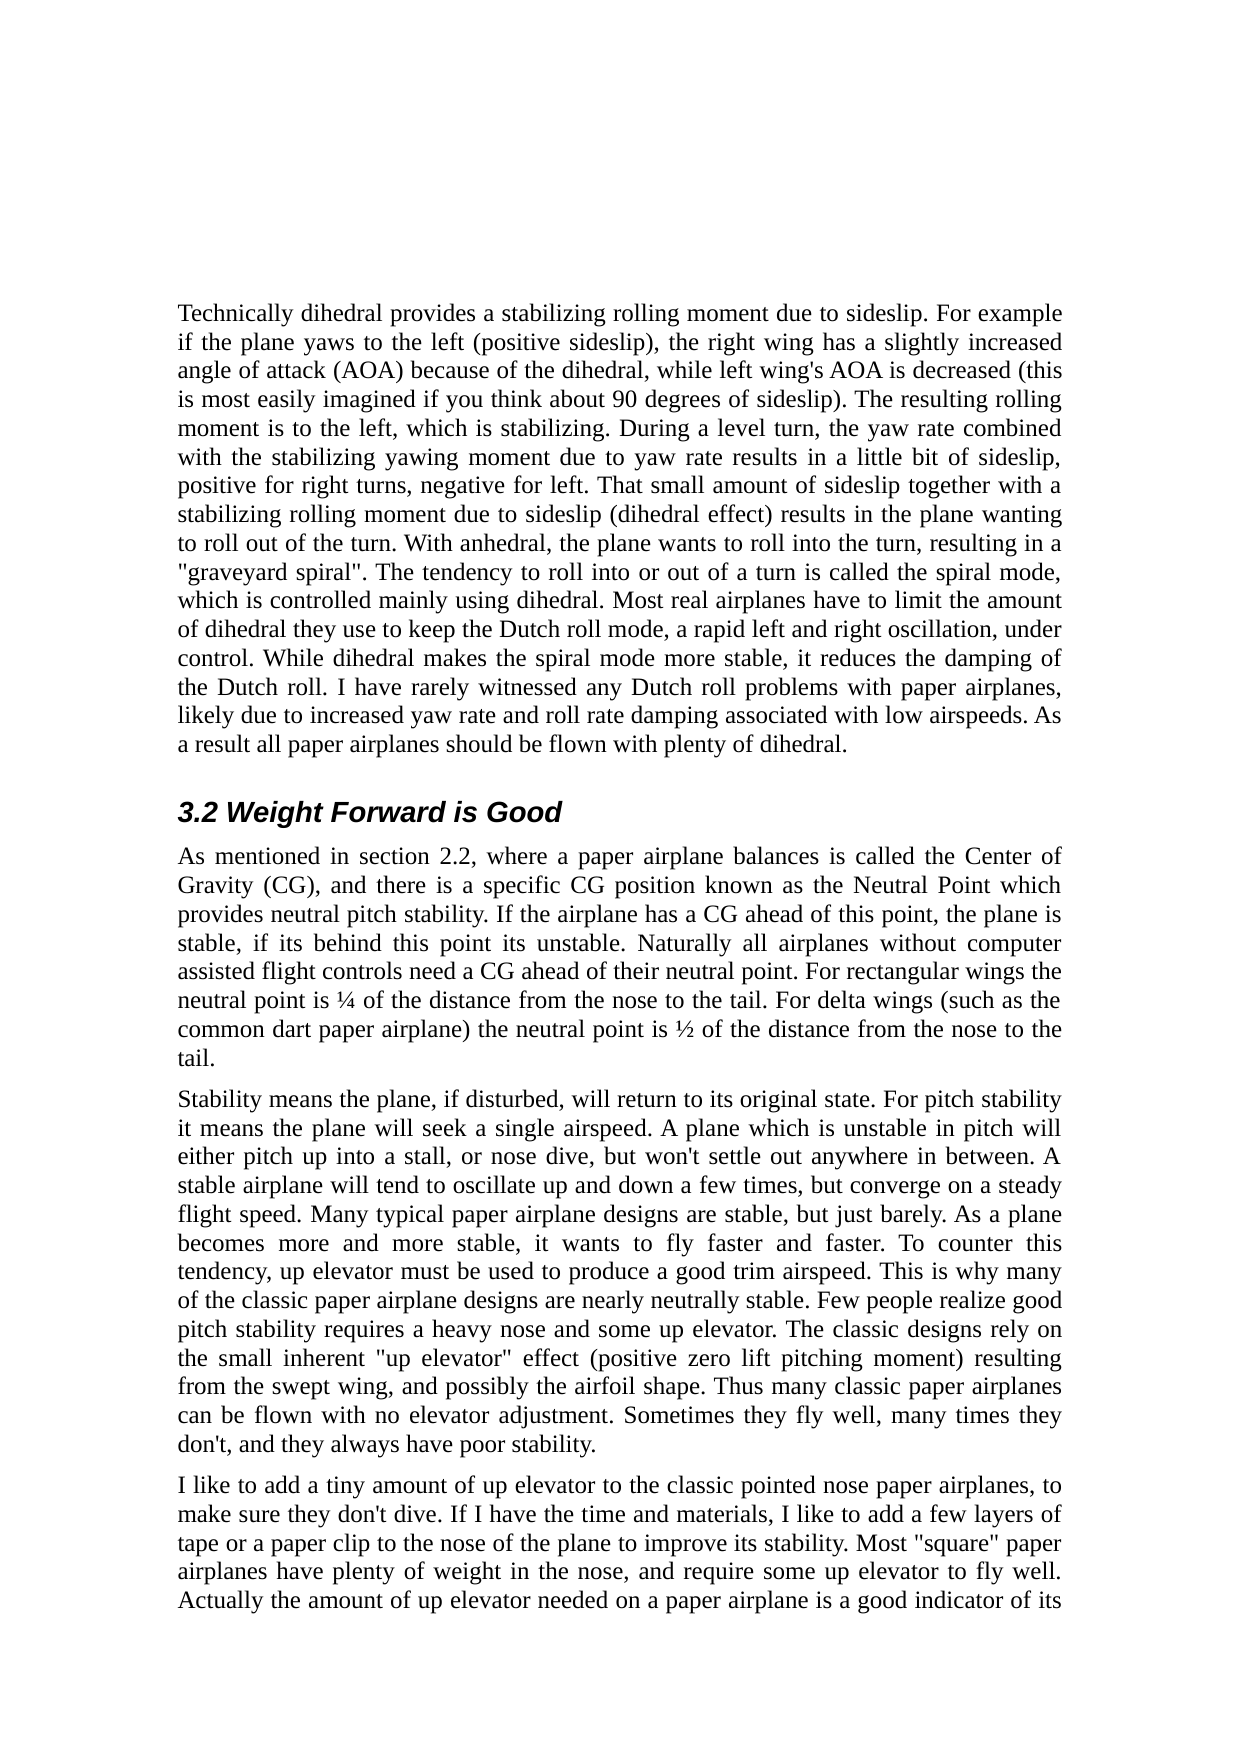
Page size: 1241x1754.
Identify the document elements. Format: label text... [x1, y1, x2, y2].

text I like to add a tiny amount of up elevator to the classic pointed nose paper airplanes, to make sure they don't dive. If I have the time and materials, I like to add a few layers of tape or a paper clip to the nose of the plane to improve its stability. Most "square" paper airplanes have plenty of weight in the nose, and require some up elevator to fly well. Actually the amount of up elevator needed on a paper airplane is a good indicator of its [177, 1470, 1063, 1614]
text Stability means the plane, if disturbed, will return to its original state. For pitch stability it means the plane will seek a single airspeed. A plane which is unstable in pitch will either pitch up into a stall, or nose dive, but won't settle out anywhere in between. A stable airplane will tend to oscillate up and down a few times, but converge on a steady flight speed. Many typical paper airplane designs are stable, but just barely. As a plane becomes more and more stable, it wants to fly faster and faster. To counter this tendency, up elevator must be used to produce a good trim airspeed. This is why many of the classic paper airplane designs are nearly neutrally stable. Few people realize good pitch stability requires a heavy nose and some up elevator. The classic designs rely on the small inherent "up elevator" effect (positive zero lift pitching moment) resulting from the swept wing, and possibly the airfoil shape. Thus many classic paper airplanes can be flown with no elevator adjustment. Sometimes they fly well, many times they don't, and they always have poor stability. [177, 1084, 1063, 1458]
subtitle 3.2 Weight Forward is Good [177, 795, 1063, 829]
text As mentioned in section 2.2, where a paper airplane balances is called the Center of Gravity (CG), and there is a specific CG position known as the Neutral Point which provides neutral pitch stability. If the airplane has a CG ahead of this point, the plane is stable, if its behind this point its unstable. Naturally all airplanes without computer assisted flight controls need a CG ahead of their neutral point. For rectangular wings the neutral point is ¼ of the distance from the nose to the tail. For delta wings (such as the common dart paper airplane) the neutral point is ½ of the distance from the nose to the tail. [177, 841, 1063, 1071]
text Technically dihedral provides a stabilizing rolling moment due to sideslip. For example if the plane yaws to the left (positive sideslip), the right wing has a slightly increased angle of attack (AOA) because of the dihedral, while left wing's AOA is decreased (this is most easily imagined if you think about 90 degrees of sideslip). The resulting rolling moment is to the left, which is stabilizing. During a level turn, the yaw rate combined with the stabilizing yawing moment due to yaw rate results in a little bit of sideslip, positive for right turns, negative for left. That small amount of sideslip together with a stabilizing rolling moment due to sideslip (dihedral effect) results in the plane wanting to roll out of the turn. With anhedral, the plane wants to roll into the turn, resulting in a "graveyard spiral". The tendency to roll into or out of a turn is called the spiral mode, which is controlled mainly using dihedral. Most real airplanes have to limit the amount of dihedral they use to keep the Dutch roll mode, a rapid left and right oscillation, under control. While dihedral makes the spiral mode more stable, it reduces the damping of the Dutch roll. I have rarely witnessed any Dutch roll problems with paper airplanes, likely due to increased yaw rate and roll rate damping associated with low airspeeds. As a result all paper airplanes should be flown with plenty of dihedral. [177, 298, 1063, 758]
